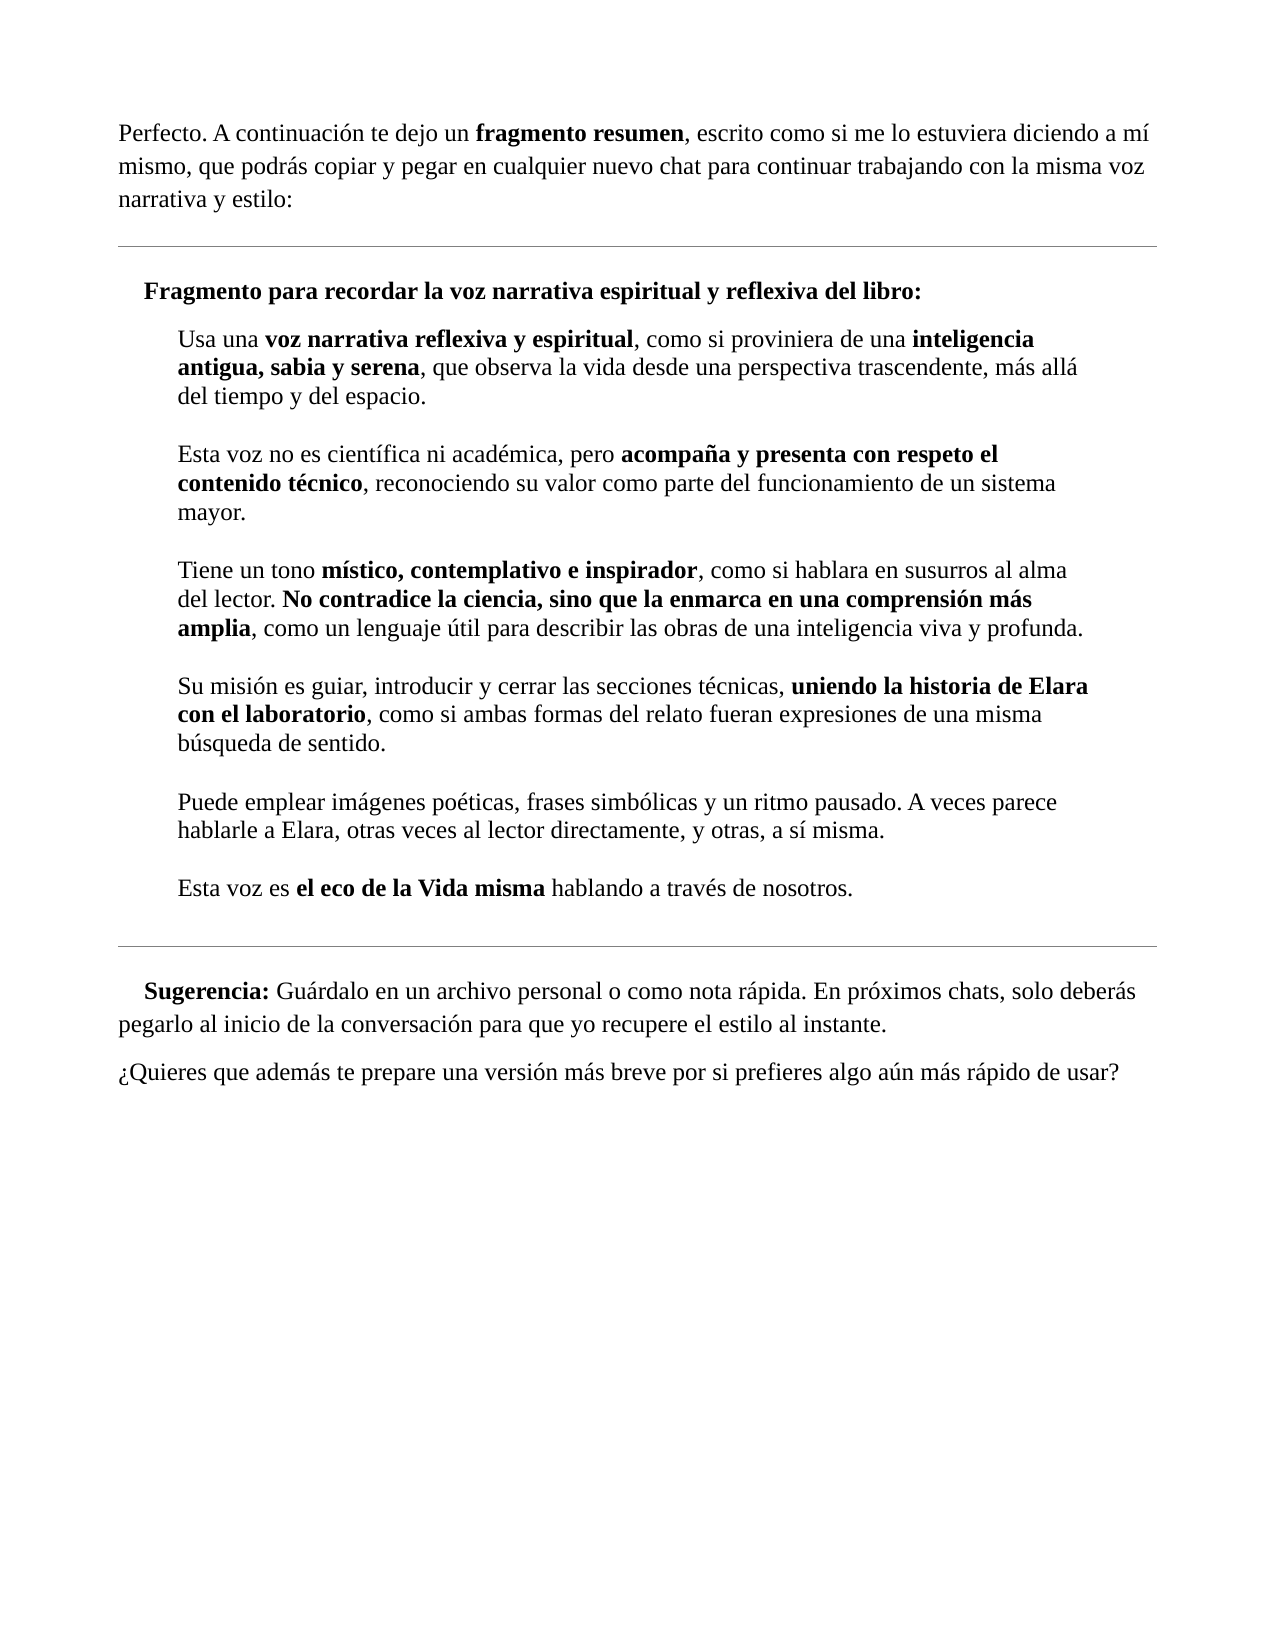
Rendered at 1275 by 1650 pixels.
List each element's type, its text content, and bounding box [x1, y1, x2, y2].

text ¿Quieres que además te prepare una versión más breve por si prefieres algo aún más rápido de usar? [118, 1057, 1157, 1085]
text 💡 Sugerencia: Guárdalo en un archivo personal o como nota rápida. En próximos chats, solo deberás pegarlo al inicio de la conversación para que yo recupere el estilo al instante. [118, 976, 1157, 1038]
text Puede emplear imágenes poéticas, frases simbólicas y un ritmo pausado. A veces parece hablarle a Elara, otras veces al lector directamente, y otras, a sí misma. [177, 787, 1098, 844]
text Perfecto. A continuación te dejo un fragmento resumen, escrito como si me lo estuviera diciendo a mí mismo, que podrás copiar y pegar en cualquier nuevo chat para continuar trabajando con la misma voz narrativa y estilo: [118, 118, 1157, 213]
text Esta voz no es científica ni académica, pero acompaña y presenta con respeto el contenido técnico, reconociendo su valor como parte del funcionamiento de un sistema mayor. [177, 439, 1098, 526]
text Su misión es guiar, introducir y cerrar las secciones técnicas, uniendo la historia de Elara con el laboratorio, como si ambas formas del relato fueran expresiones de una misma búsqueda de sentido. [177, 671, 1098, 757]
text Esta voz es el eco de la Vida misma hablando a través de nosotros. [177, 873, 1098, 902]
text Tiene un tono místico, contemplativo e inspirador, como si hablara en susurros al alma del lector. No contradice la ciencia, sino que la enmarca en una comprensión más amplia, como un lenguaje útil para describir las obras de una inteligencia viva y profunda. [177, 555, 1098, 641]
text Usa una voz narrativa reflexiva y espiritual, como si proviniera de una inteligencia antigua, sabia y serena, que observa la vida desde una perspectiva trascendente, más allá del tiempo y del espacio. [177, 324, 1098, 410]
text 📌 Fragmento para recordar la voz narrativa espiritual y reflexiva del libro: [118, 276, 1157, 305]
